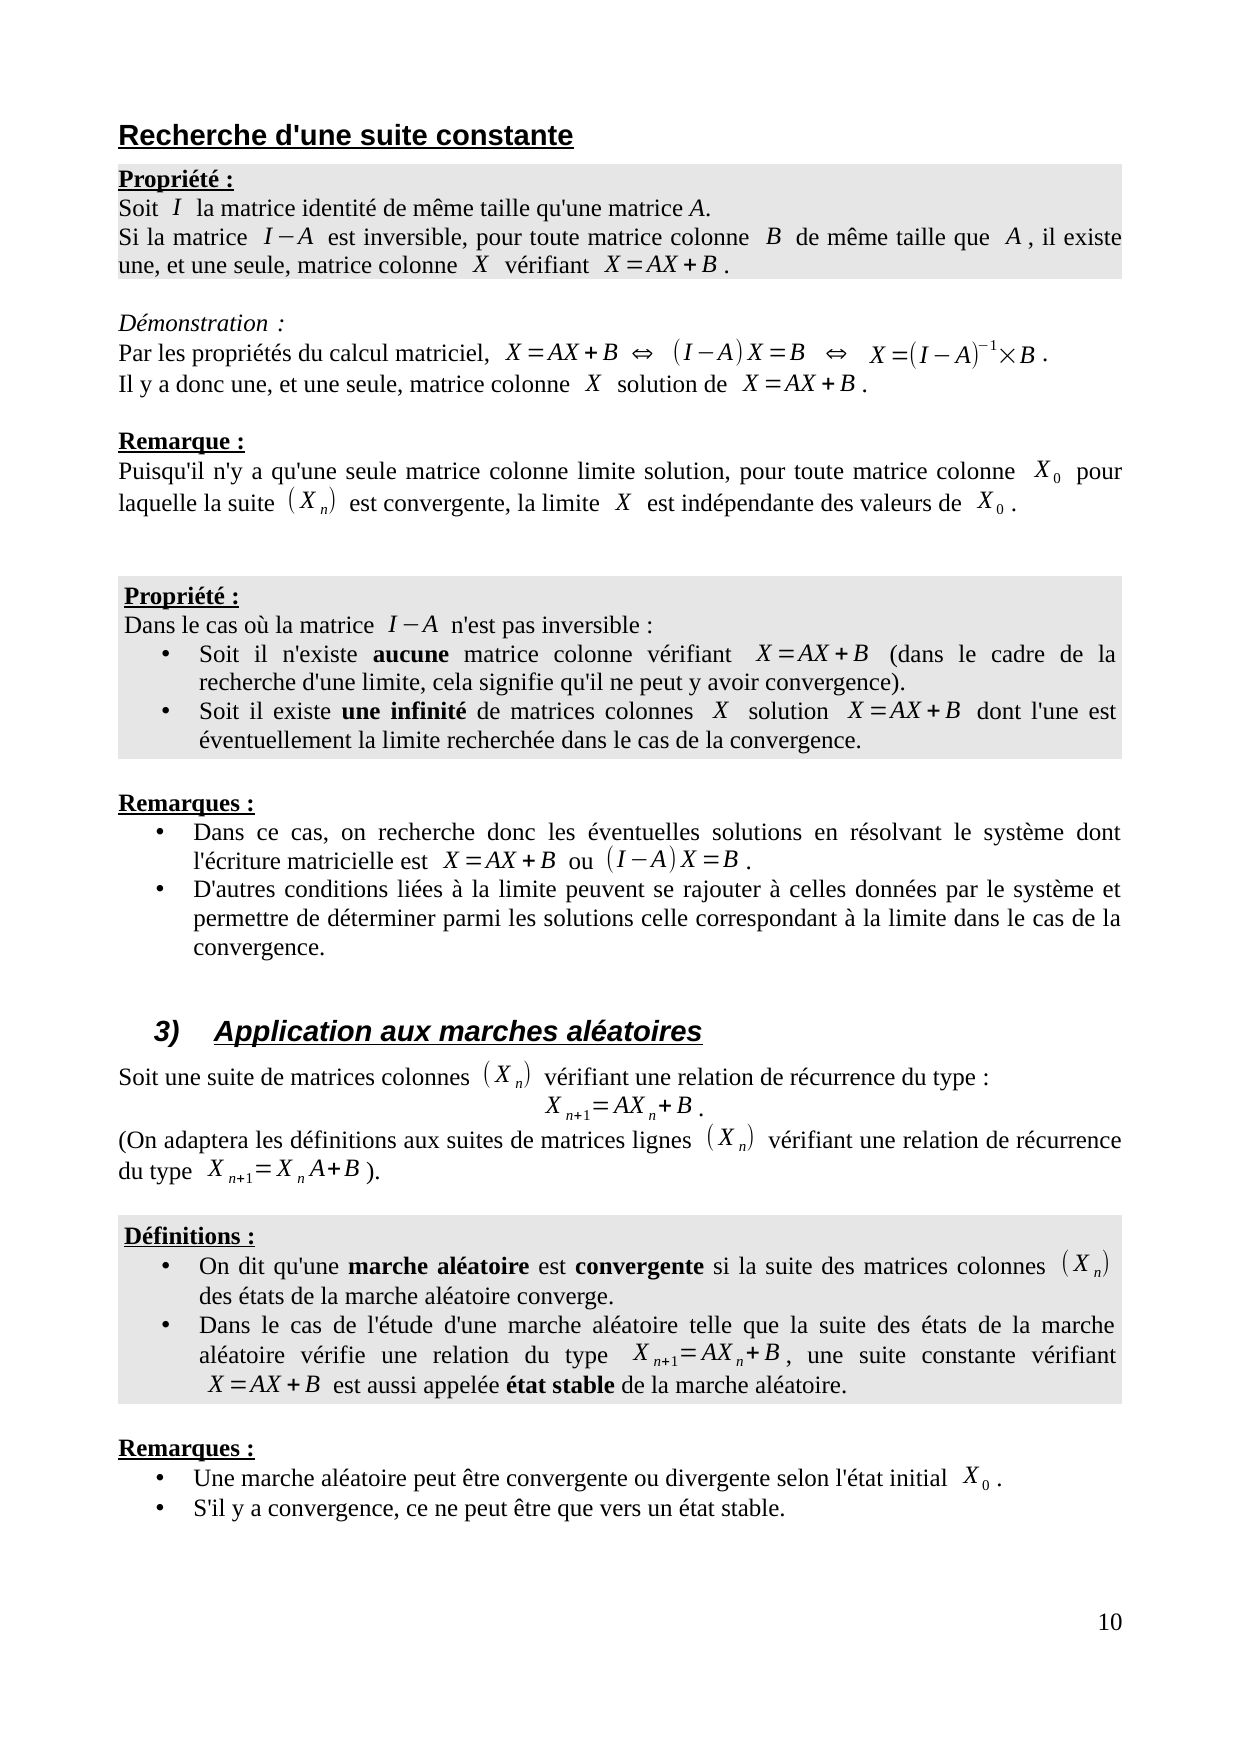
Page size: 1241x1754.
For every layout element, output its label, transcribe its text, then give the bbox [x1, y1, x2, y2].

list Une marche aléatoire peut être convergente ou divergente selon l'état initial . [156, 1462, 1122, 1493]
text Si la matrice est inversible, pour toute matrice colonne de même taille que , il existe une, et une seule, matrice colonne vérifiant . [118, 222, 1122, 279]
subtitle Recherche d'une suite constante [118, 118, 1122, 152]
text (On adaptera les définitions aux suites de matrices lignes vérifiant une relation de récurrence du type ). [118, 1123, 1122, 1186]
text Puisqu'il n'y a qu'une seule matrice colonne limite solution, pour toute matrice colonne pour laquelle la suite est convergente, la limite est indépendante des valeurs de . [118, 455, 1122, 518]
text Remarque : [118, 426, 1122, 455]
table_header Propriété : Dans le cas où la matrice n'est pas inversible : Soit il n'existe aucune matrice colonne vérifiant (dans le cadre de la recherche d'une limite, cela signifie qu'il ne peut y avoir convergence). Soit il existe une infinité de matrices colonnes solution dont l'une est éventuellement la limite recherchée dans le cas de la convergence. [118, 576, 1122, 759]
list S'il y a convergence, ce ne peut être que vers un état stable. [156, 1493, 1122, 1522]
text Remarques : [118, 1433, 1122, 1462]
list Dans ce cas, on recherche donc les éventuelles solutions en résolvant le système dont l'écriture matricielle est ou . [156, 817, 1122, 874]
list D'autres conditions liées à la limite peuvent se rajouter à celles données par le système et permettre de déterminer parmi les solutions celle correspondant à la limite dans le cas de la convergence. [156, 874, 1122, 961]
text Soit la matrice identité de même taille qu'une matrice A. [118, 193, 1122, 222]
text Soit une suite de matrices colonnes vérifiant une relation de récurrence du type : [118, 1061, 1122, 1092]
table_header Définitions : On dit qu'une marche aléatoire est convergente si la suite des matrices colonnes des états de la marche aléatoire converge. Dans le cas de l'étude d'une marche aléatoire telle que la suite des états de la marche aléatoire vérifie une relation du type , une suite constante vérifiant est aussi appelée état stable de la marche aléatoire. [118, 1215, 1122, 1404]
text Par les propriétés du calcul matriciel, ⇔ ⇔ . [118, 337, 1122, 369]
text Démonstration : [118, 308, 1122, 337]
text . [118, 1092, 1122, 1123]
subtitle Application aux marches aléatoires [153, 1014, 1122, 1048]
text Il y a donc une, et une seule, matrice colonne solution de . [118, 369, 1122, 398]
text Propriété : [118, 164, 1122, 193]
text Remarques : [118, 788, 1122, 817]
